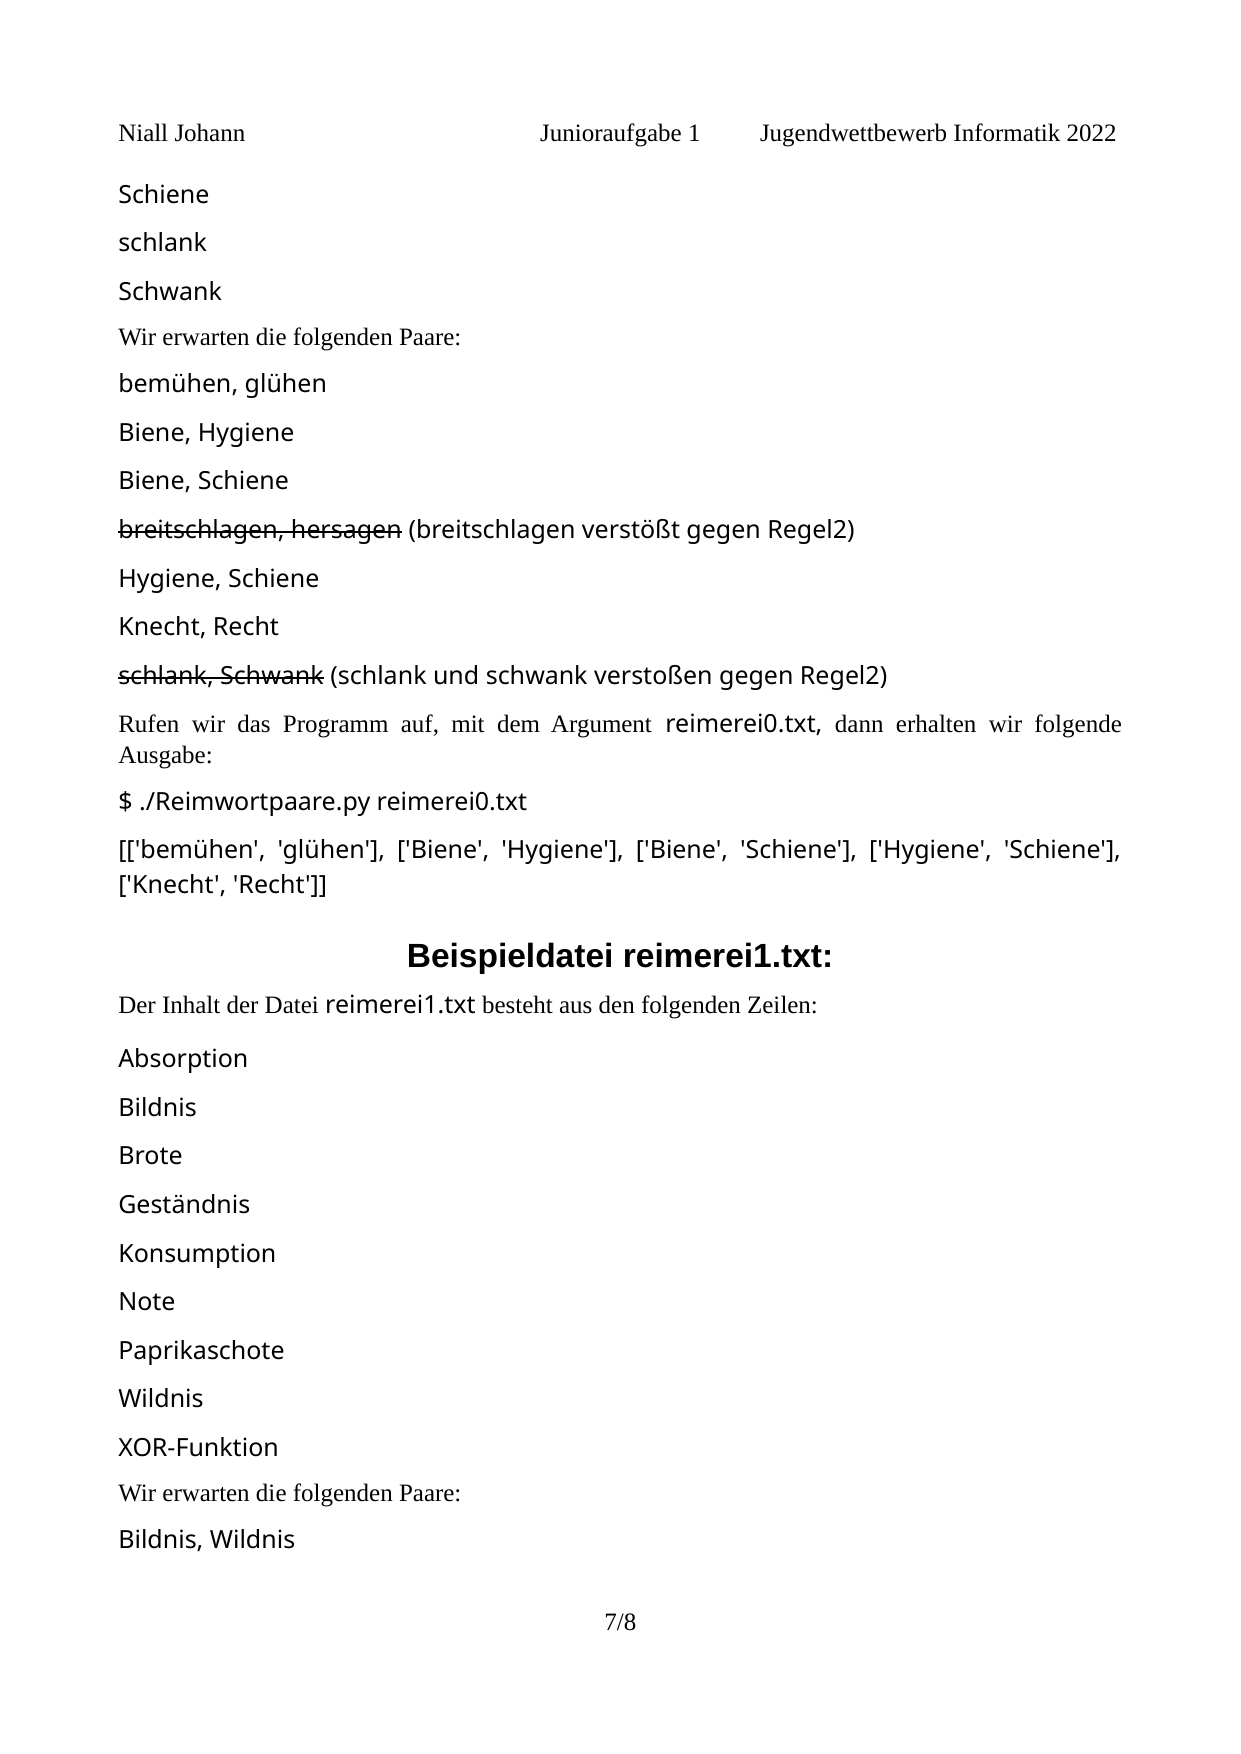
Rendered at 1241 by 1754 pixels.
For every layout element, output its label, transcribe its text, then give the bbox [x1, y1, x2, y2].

text [['bemühen', 'glühen'], ['Biene', 'Hygiene'], ['Biene', 'Schiene'], ['Hygiene', 'Schiene'], ['Knecht', 'Recht']] [118, 832, 1122, 900]
text Biene, Hygiene [118, 414, 1122, 448]
text Knecht, Recht [118, 609, 1122, 643]
text Hygiene, Schiene [118, 560, 1122, 594]
text $ ./Reimwortpaare.py reimerei0.txt [118, 783, 1122, 818]
text Der Inhalt der Datei reimerei1.txt besteht aus den folgenden Zeilen: [118, 987, 1122, 1021]
text Geständnis [118, 1187, 1122, 1221]
text Schiene [118, 176, 1122, 210]
text schlank [118, 225, 1122, 259]
subtitle Beispieldatei reimerei1.txt: [118, 936, 1122, 974]
text XOR-Funktion [118, 1430, 1122, 1464]
text Biene, Schiene [118, 463, 1122, 497]
text bemühen, glühen [118, 366, 1122, 400]
text Bildnis [118, 1089, 1122, 1123]
text breitschlagen, hersagen (breitschlagen verstößt gegen Regel2) [118, 512, 1122, 546]
text Wildnis [118, 1381, 1122, 1415]
text Rufen wir das Programm auf, mit dem Argument reimerei0.txt, dann erhalten wir folgende Ausgabe: [118, 706, 1122, 769]
text Wir erwarten die folgenden Paare: [118, 322, 1122, 351]
text Brote [118, 1138, 1122, 1172]
text Note [118, 1284, 1122, 1318]
text Bildnis, Wildnis [118, 1522, 1122, 1556]
text Paprikaschote [118, 1332, 1122, 1367]
text Wir erwarten die folgenden Paare: [118, 1478, 1122, 1507]
text Absorption [118, 1041, 1122, 1075]
text Schwank [118, 274, 1122, 308]
text Konsumption [118, 1235, 1122, 1269]
text schlank, Schwank (schlank und schwank verstoßen gegen Regel2) [118, 657, 1122, 692]
